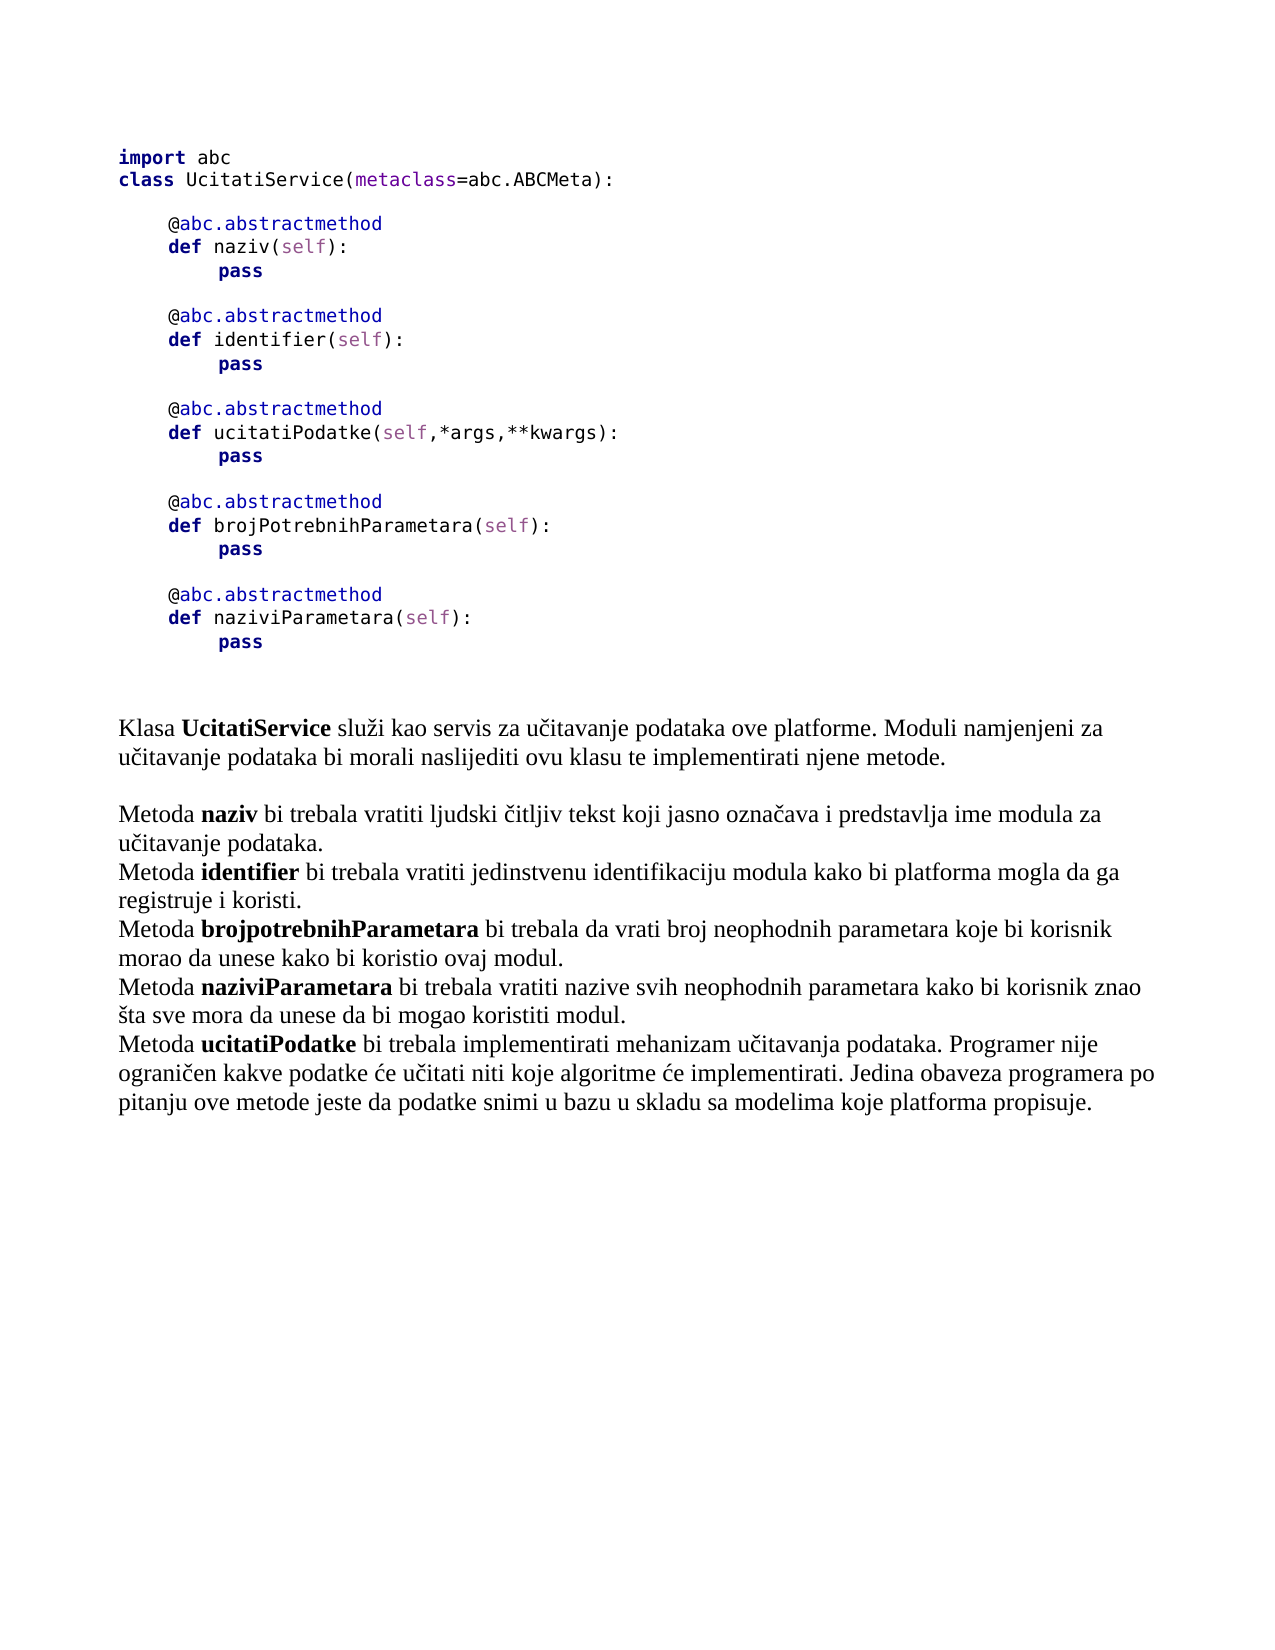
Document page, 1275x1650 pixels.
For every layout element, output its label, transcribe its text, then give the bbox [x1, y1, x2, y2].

text Metoda identifier bi trebala vratiti jedinstvenu identifikaciju modula kako bi platforma mogla da ga registruje i koristi. [118, 857, 1157, 914]
text @abc.abstractmethod [118, 212, 1157, 236]
text @abc.abstractmethod [118, 584, 1157, 607]
text pass [118, 631, 1157, 655]
text pass [118, 353, 1157, 376]
text pass [118, 538, 1157, 562]
text import abc [118, 147, 1157, 169]
text Metoda brojpotrebnihParametara bi trebala da vrati broj neophodnih parametara koje bi korisnik morao da unese kako bi koristio ovaj modul. [118, 914, 1157, 972]
text Metoda ucitatiPodatke bi trebala implementirati mehanizam učitavanja podataka. Programer nije ograničen kakve podatke će učitati niti koje algoritme će implementirati. Jedina obaveza programera po pitanju ove metode jeste da podatke snimi u bazu u skladu sa modelima koje platforma propisuje. [118, 1029, 1157, 1115]
text class UcitatiService(metaclass=abc.ABCMeta): [118, 169, 1157, 191]
text @abc.abstractmethod [118, 305, 1157, 329]
text def identifier(self): [118, 329, 1157, 353]
text def naziviParametara(self): [118, 607, 1157, 631]
text pass [118, 445, 1157, 469]
text def brojPotrebnihParametara(self): [118, 514, 1157, 538]
text Metoda naziviParametara bi trebala vratiti nazive svih neophodnih parametara kako bi korisnik znao šta sve mora da unese da bi mogao koristiti modul. [118, 972, 1157, 1029]
text pass [118, 260, 1157, 283]
text def ucitatiPodatke(self,*args,**kwargs): [118, 422, 1157, 445]
text def naziv(self): [118, 236, 1157, 260]
text @abc.abstractmethod [118, 491, 1157, 514]
text Metoda naziv bi trebala vratiti ljudski čitljiv tekst koji jasno označava i predstavlja ime modula za učitavanje podataka. [118, 799, 1157, 857]
text @abc.abstractmethod [118, 398, 1157, 422]
text Klasa UcitatiService služi kao servis za učitavanje podataka ove platforme. Moduli namjenjeni za učitavanje podataka bi morali naslijediti ovu klasu te implementirati njene metode. [118, 713, 1157, 770]
